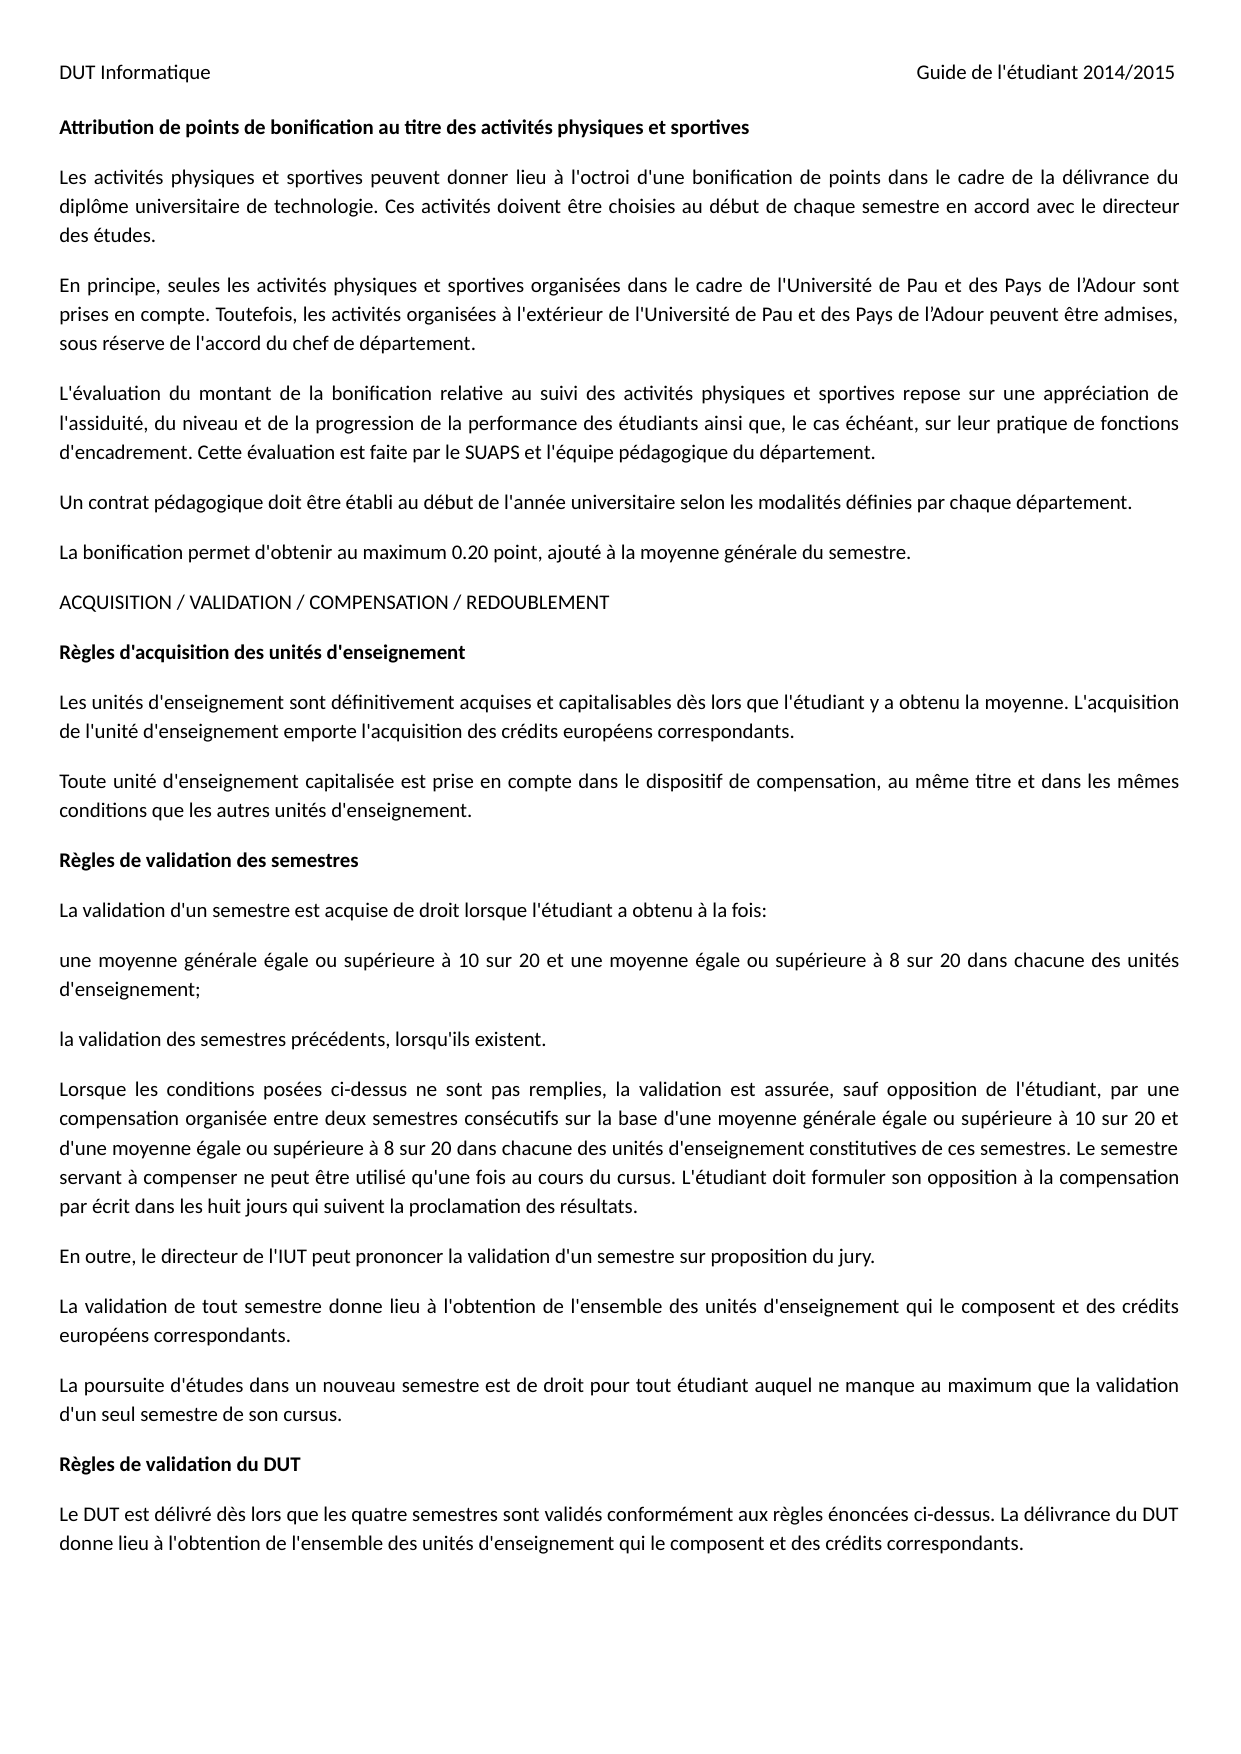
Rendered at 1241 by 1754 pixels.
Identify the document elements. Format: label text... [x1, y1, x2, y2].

text Les unités d'enseignement sont définitivement acquises et capitalisables dès lors que l'étudiant y a obtenu la moyenne. L'acquisition de l'unité d'enseignement emporte l'acquisition des crédits européens correspondants. [59, 689, 1181, 743]
text Les activités physiques et sportives peuvent donner lieu à l'octroi d'une bonification de points dans le cadre de la délivrance du diplôme universitaire de technologie. Ces activités doivent être choisies au début de chaque semestre en accord avec le directeur des études. [59, 164, 1181, 248]
text En outre, le directeur de l'IUT peut prononcer la validation d'un semestre sur proposition du jury. [59, 1243, 1181, 1268]
text ACQUISITION / VALIDATION / COMPENSATION / REDOUBLEMENT [59, 589, 1181, 614]
text la validation des semestres précédents, lorsqu'ils existent. [59, 1026, 1181, 1052]
text Lorsque les conditions posées ci-dessus ne sont pas remplies, la validation est assurée, sauf opposition de l'étudiant, par une compensation organisée entre deux semestres consécutifs sur la base d'une moyenne générale égale ou supérieure à 10 sur 20 et d'une moyenne égale ou supérieure à 8 sur 20 dans chacune des unités d'enseignement constitutives de ces semestres. Le semestre servant à compenser ne peut être utilisé qu'une fois au cours du cursus. L'étudiant doit formuler son opposition à la compensation par écrit dans les huit jours qui suivent la proclamation des résultats. [59, 1076, 1181, 1218]
text Un contrat pédagogique doit être établi au début de l'année universitaire selon les modalités définies par chaque département. [59, 489, 1181, 514]
text La validation de tout semestre donne lieu à l'obtention de l'ensemble des unités d'enseignement qui le composent et des crédits européens correspondants. [59, 1293, 1181, 1348]
text La validation d'un semestre est acquise de droit lorsque l'étudiant a obtenu à la fois: [59, 897, 1181, 923]
text Règles de validation des semestres [59, 847, 1181, 873]
text La bonification permet d'obtenir au maximum 0.20 point, ajouté à la moyenne générale du semestre. [59, 539, 1181, 564]
text Toute unité d'enseignement capitalisée est prise en compte dans le dispositif de compensation, au même titre et dans les mêmes conditions que les autres unités d'enseignement. [59, 768, 1181, 823]
text Attribution de points de bonification au titre des activités physiques et sportives [59, 114, 1181, 139]
text Le DUT est délivré dès lors que les quatre semestres sont validés conformément aux règles énoncées ci-dessus. La délivrance du DUT donne lieu à l'obtention de l'ensemble des unités d'enseignement qui le composent et des crédits correspondants. [59, 1501, 1181, 1556]
text La poursuite d'études dans un nouveau semestre est de droit pour tout étudiant auquel ne manque au maximum que la validation d'un seul semestre de son cursus. [59, 1372, 1181, 1427]
text Règles d'acquisition des unités d'enseignement [59, 639, 1181, 664]
text L'évaluation du montant de la bonification relative au suivi des activités physiques et sportives repose sur une appréciation de l'assiduité, du niveau et de la progression de la performance des étudiants ainsi que, le cas échéant, sur leur pratique de fonctions d'encadrement. Cette évaluation est faite par le SUAPS et l'équipe pédagogique du département. [59, 381, 1181, 464]
text une moyenne générale égale ou supérieure à 10 sur 20 et une moyenne égale ou supérieure à 8 sur 20 dans chacune des unités d'enseignement; [59, 947, 1181, 1002]
text En principe, seules les activités physiques et sportives organisées dans le cadre de l'Université de Pau et des Pays de l’Adour sont prises en compte. Toutefois, les activités organisées à l'extérieur de l'Université de Pau et des Pays de l’Adour peuvent être admises, sous réserve de l'accord du chef de département. [59, 272, 1181, 356]
text Règles de validation du DUT [59, 1451, 1181, 1477]
